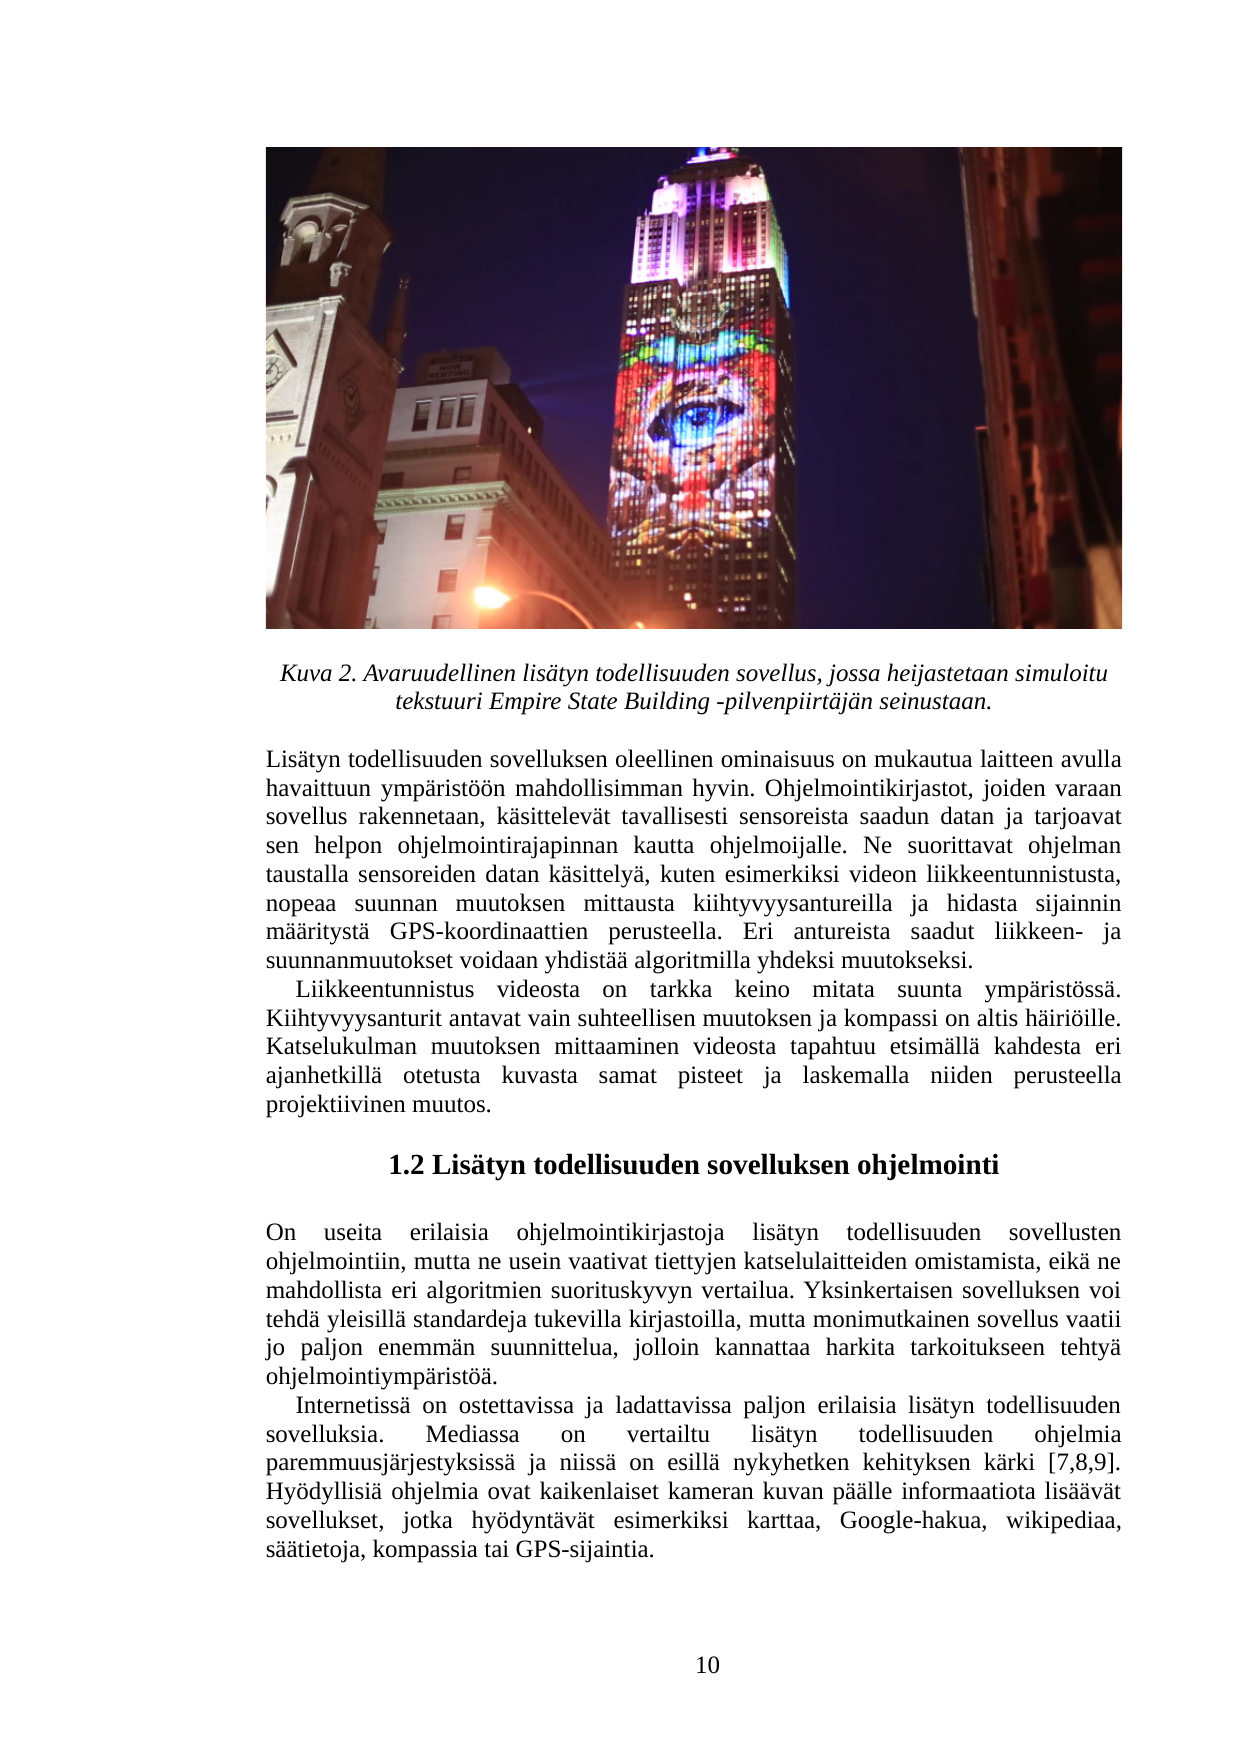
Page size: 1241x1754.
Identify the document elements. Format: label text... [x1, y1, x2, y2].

text Internetissä on ostettavissa ja ladattavissa paljon erilaisia lisätyn todellisuuden sovelluksia. Mediassa on vertailtu lisätyn todellisuuden ohjelmia paremmuusjärjestyksissä ja niissä on esillä nykyhetken kehityksen kärki [7,8,9]. Hyödyllisiä ohjelmia ovat kaikenlaiset kameran kuvan päälle informaatiota lisäävät sovellukset, jotka hyödyntävät esimerkiksi karttaa, Google-hakua, wikipediaa, säätietoja, kompassia tai GPS-sijaintia. [266, 1390, 1122, 1562]
text On useita erilaisia ohjelmointikirjastoja lisätyn todellisuuden sovellusten ohjelmointiin, mutta ne usein vaativat tiettyjen katselulaitteiden omistamista, eikä ne mahdollista eri algoritmien suorituskyvyn vertailua. Yksinkertaisen sovelluksen voi tehdä yleisillä standardeja tukevilla kirjastoilla, mutta monimutkainen sovellus vaatii jo paljon enemmän suunnittelua, jolloin kannattaa harkita tarkoitukseen tehtyä ohjelmointiympäristöä. [266, 1217, 1122, 1390]
text Liikkeentunnistus videosta on tarkka keino mitata suunta ympäristössä. Kiihtyvyysanturit antavat vain suhteellisen muutoksen ja kompassi on altis häiriöille. Katselukulman muutoksen mittaaminen videosta tapahtuu etsimällä kahdesta eri ajanhetkillä otetusta kuvasta samat pisteet ja laskemalla niiden perusteella projektiivinen muutos. [266, 974, 1122, 1118]
text Lisätyn todellisuuden sovelluksen oleellinen ominaisuus on mukautua laitteen avulla havaittuun ympäristöön mahdollisimman hyvin. Ohjelmointikirjastot, joiden varaan sovellus rakennetaan, käsittelevät tavallisesti sensoreista saadun datan ja tarjoavat sen helpon ohjelmointirajapinnan kautta ohjelmoijalle. Ne suorittavat ohjelman taustalla sensoreiden datan käsittelyä, kuten esimerkiksi videon liikkeentunnistusta, nopeaa suunnan muutoksen mittausta kiihtyvyysantureilla ja hidasta sijainnin määritystä GPS-koordinaattien perusteella. Eri antureista saadut liikkeen- ja suunnanmuutokset voidaan yhdistää algoritmilla yhdeksi muutokseksi. [266, 744, 1122, 974]
subtitle 1.2 Lisätyn todellisuuden sovelluksen ohjelmointi [266, 1147, 1122, 1180]
picture [265, 147, 1123, 629]
text Kuva 2. Avaruudellinen lisätyn todellisuuden sovellus, jossa heijastetaan simuloitu tekstuuri Empire State Building -pilvenpiirtäjän seinustaan. [266, 658, 1122, 715]
